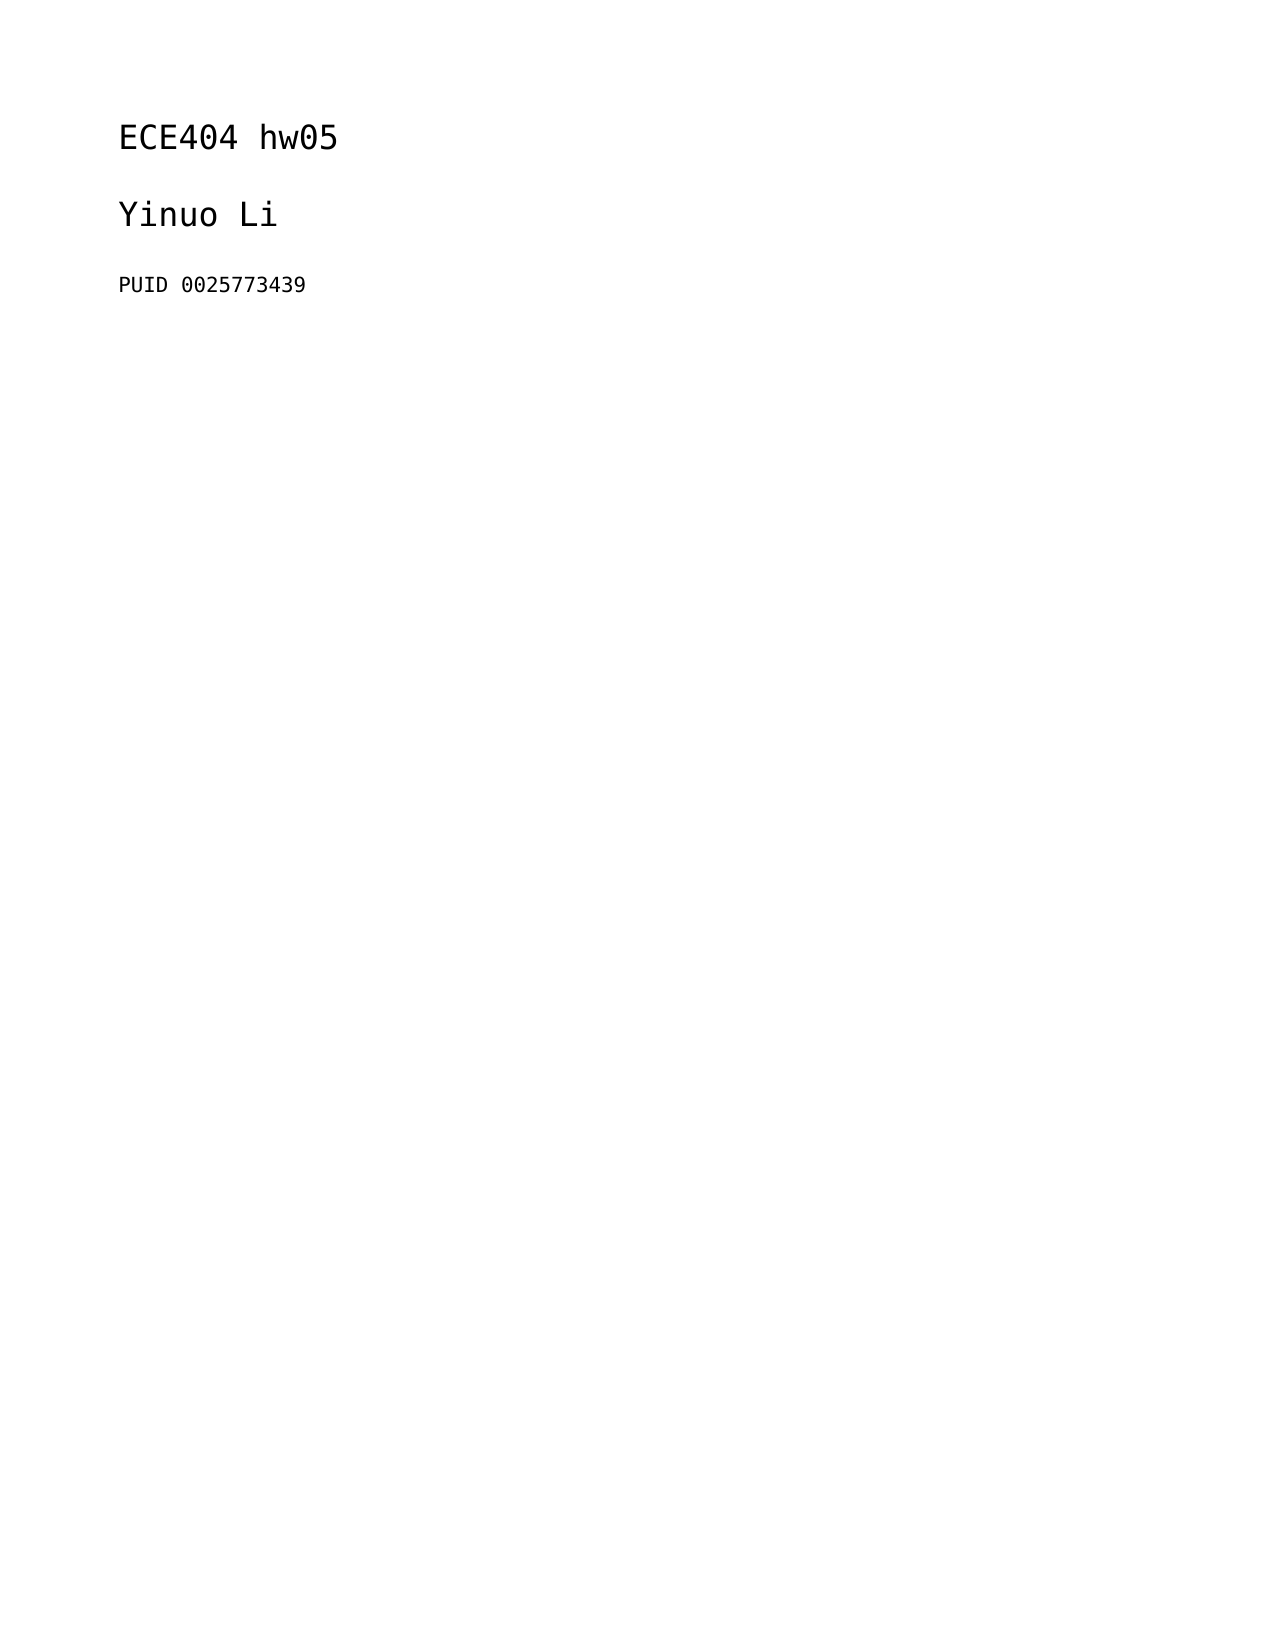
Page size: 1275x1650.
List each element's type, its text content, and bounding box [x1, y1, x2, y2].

text Yinuo Li [118, 196, 1157, 235]
text PUID 0025773439 [118, 273, 1157, 298]
text ECE404 hw05 [118, 118, 1157, 157]
